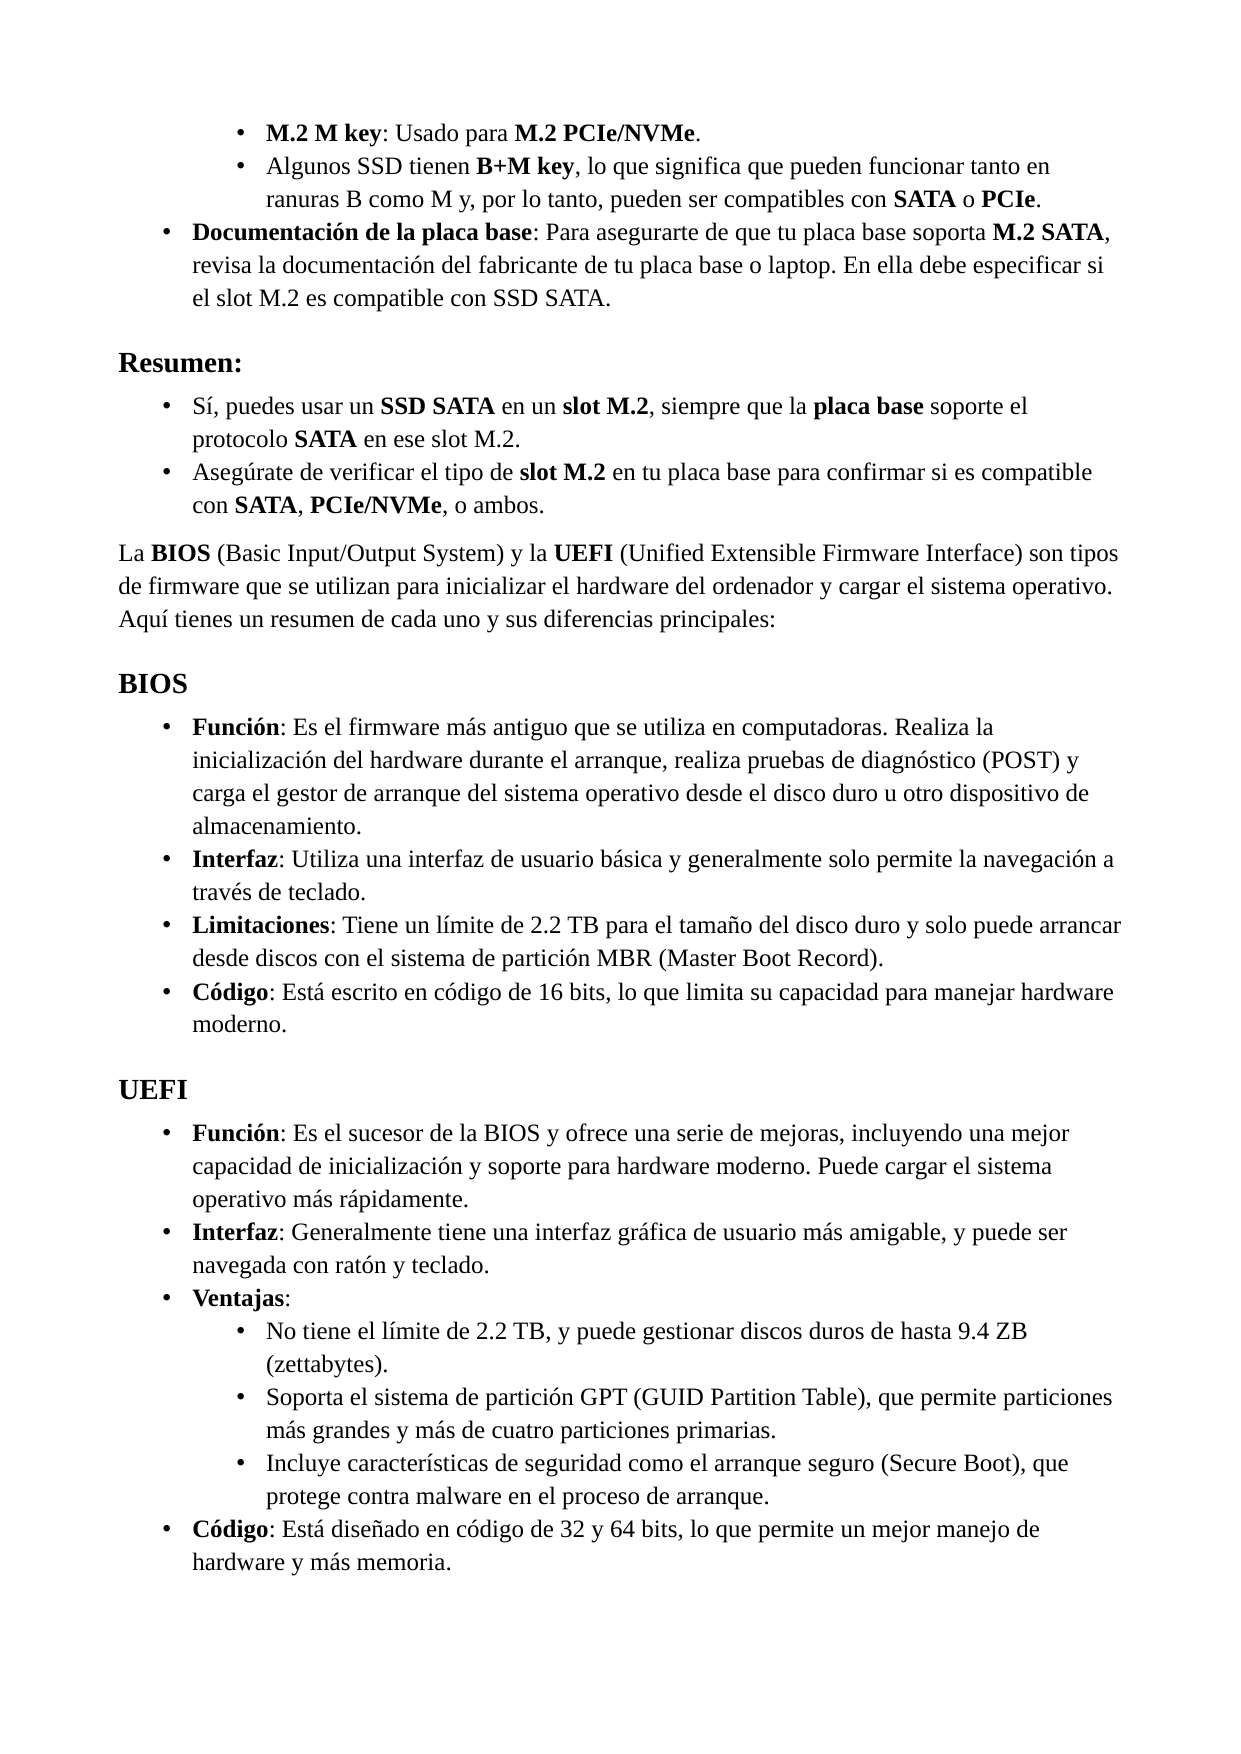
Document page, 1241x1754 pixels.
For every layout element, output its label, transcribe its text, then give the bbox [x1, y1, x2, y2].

list Sí, puedes usar un SSD SATA en un slot M.2, siempre que la placa base soporte el protocolo SATA en ese slot M.2. [162, 391, 1122, 453]
list Función: Es el sucesor de la BIOS y ofrece una serie de mejoras, incluyendo una mejor capacidad de inicialización y soporte para hardware moderno. Puede cargar el sistema operativo más rápidamente. [162, 1118, 1122, 1213]
list Incluye características de seguridad como el arranque seguro (Secure Boot), que protege contra malware en el proceso de arranque. [236, 1448, 1122, 1510]
list Asegúrate de verificar el tipo de slot M.2 en tu placa base para confirmar si es compatible con SATA, PCIe/NVMe, o ambos. [162, 457, 1122, 519]
list Soporta el sistema de partición GPT (GUID Partition Table), que permite particiones más grandes y más de cuatro particiones primarias. [236, 1382, 1122, 1444]
list M.2 M key: Usado para M.2 PCIe/NVMe. [236, 118, 1122, 147]
subtitle BIOS [118, 666, 1122, 700]
list Interfaz: Utiliza una interfaz de usuario básica y generalmente solo permite la navegación a través de teclado. [162, 844, 1122, 906]
list Código: Está escrito en código de 16 bits, lo que limita su capacidad para manejar hardware moderno. [162, 977, 1122, 1038]
text La BIOS (Basic Input/Output System) y la UEFI (Unified Extensible Firmware Interface) son tipos de firmware que se utilizan para inicializar el hardware del ordenador y cargar el sistema operativo. Aquí tienes un resumen de cada uno y sus diferencias principales: [118, 538, 1122, 633]
list No tiene el límite de 2.2 TB, y puede gestionar discos duros de hasta 9.4 ZB (zettabytes). [236, 1316, 1122, 1378]
list Documentación de la placa base: Para asegurarte de que tu placa base soporta M.2 SATA, revisa la documentación del fabricante de tu placa base o laptop. En ella debe especificar si el slot M.2 es compatible con SSD SATA. [162, 217, 1122, 312]
list Función: Es el firmware más antiguo que se utiliza en computadoras. Realiza la inicialización del hardware durante el arranque, realiza pruebas de diagnóstico (POST) y carga el gestor de arranque del sistema operativo desde el disco duro u otro dispositivo de almacenamiento. [162, 712, 1122, 840]
list Limitaciones: Tiene un límite de 2.2 TB para el tamaño del disco duro y solo puede arrancar desde discos con el sistema de partición MBR (Master Boot Record). [162, 911, 1122, 972]
subtitle Resumen: [118, 345, 1122, 379]
list Algunos SSD tienen B+M key, lo que significa que pueden funcionar tanto en ranuras B como M y, por lo tanto, pueden ser compatibles con SATA o PCIe. [236, 151, 1122, 213]
list Interfaz: Generalmente tiene una interfaz gráfica de usuario más amigable, y puede ser navegada con ratón y teclado. [162, 1217, 1122, 1279]
list Código: Está diseñado en código de 32 y 64 bits, lo que permite un mejor manejo de hardware y más memoria. [162, 1514, 1122, 1576]
subtitle UEFI [118, 1072, 1122, 1105]
list Ventajas: [162, 1283, 1122, 1312]
